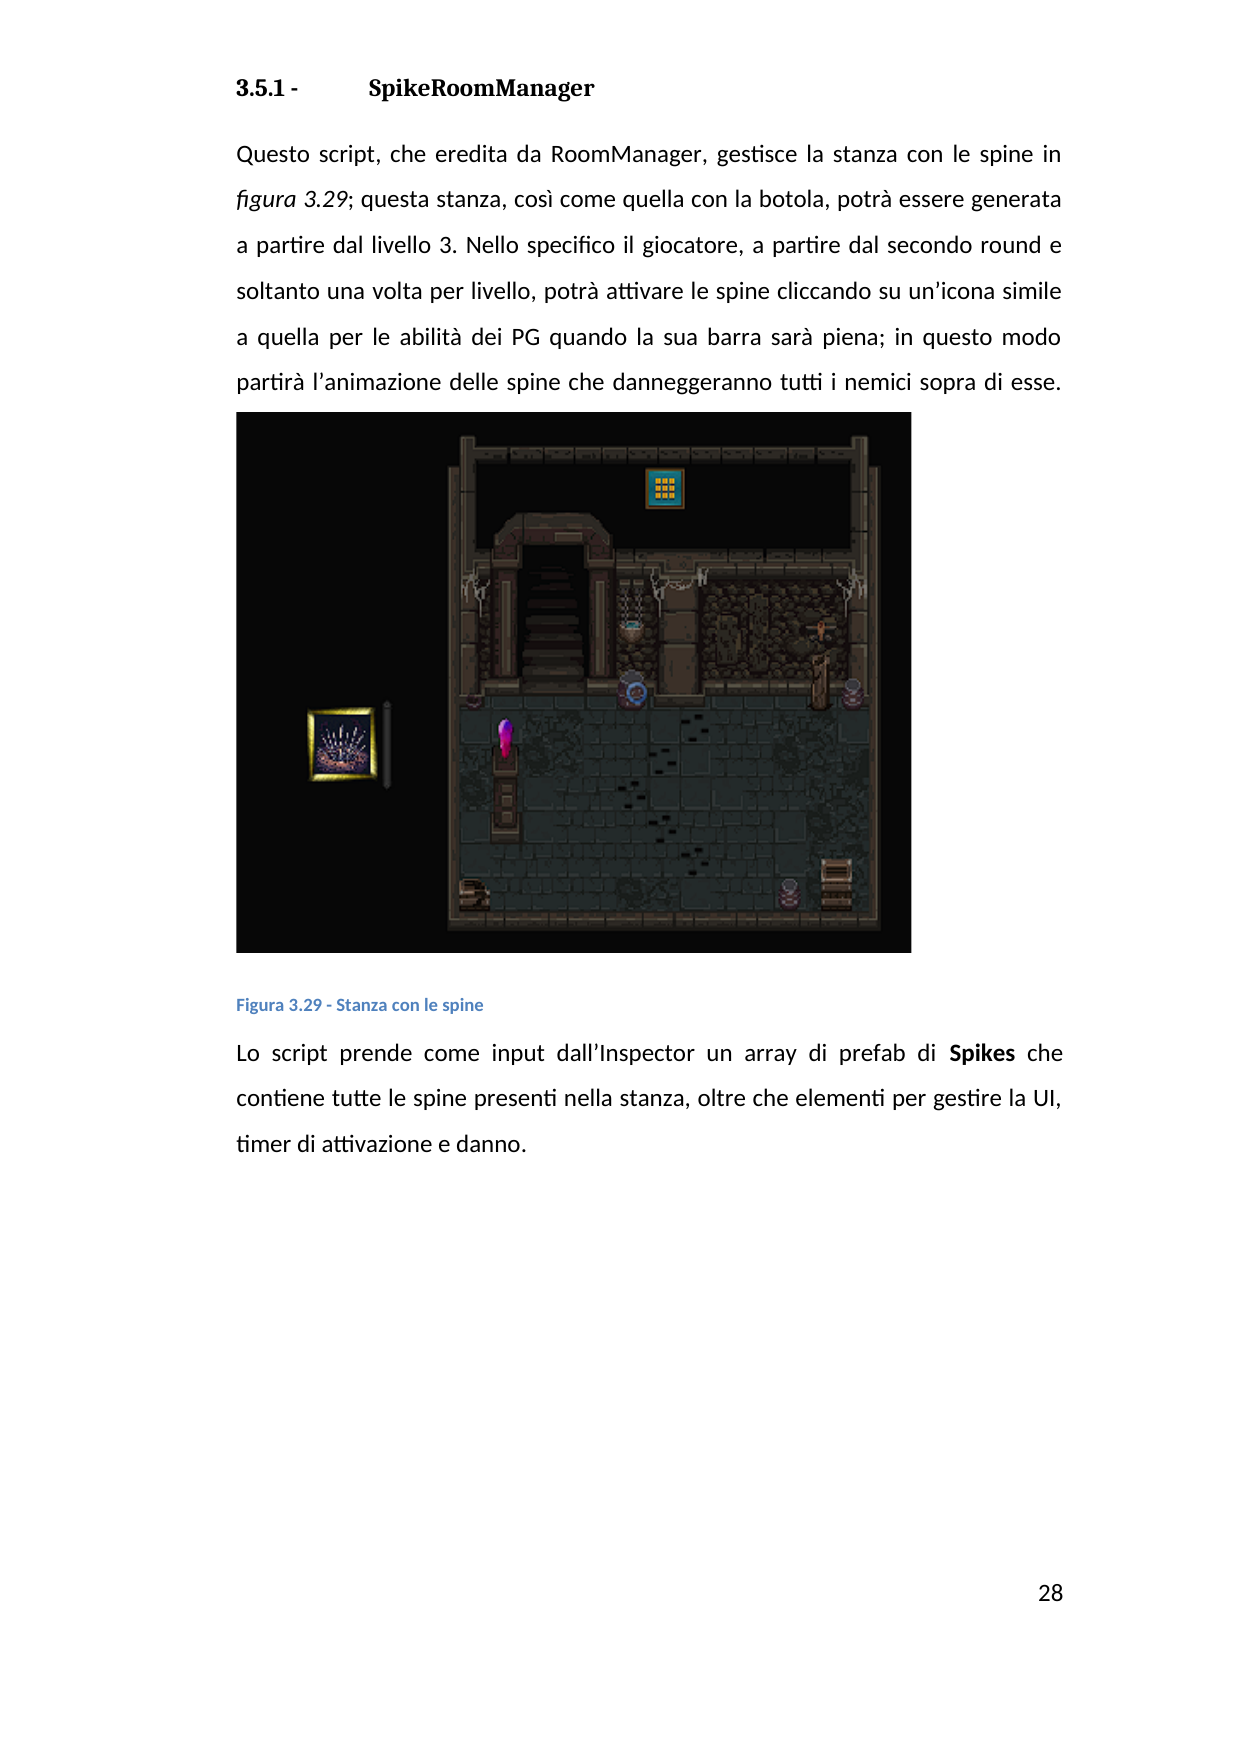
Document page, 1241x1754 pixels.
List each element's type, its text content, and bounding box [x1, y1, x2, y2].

subtitle SpikeRoomManager [236, 74, 1063, 103]
text Figura 3.29 - Stanza con le spine [236, 993, 1063, 1016]
text Lo script prende come input dall’Inspector un array di prefab di Spikes che contiene tutte le spine presenti nella stanza, oltre che elementi per gestire la UI, timer di attivazione e danno. [236, 1037, 1063, 1159]
text Questo script, che eredita da RoomManager, gestisce la stanza con le spine in figura 3.29; questa stanza, così come quella con la botola, potrà essere generata a partire dal livello 3. Nello specifico il giocatore, a partire dal secondo round e soltanto una volta per livello, potrà attivare le spine cliccando su un’icona simile a quella per le abilità dei PG quando la sua barra sarà piena; in questo modo partirà l’animazione delle spine che danneggeranno tutti i nemici sopra di esse. [236, 138, 1063, 953]
